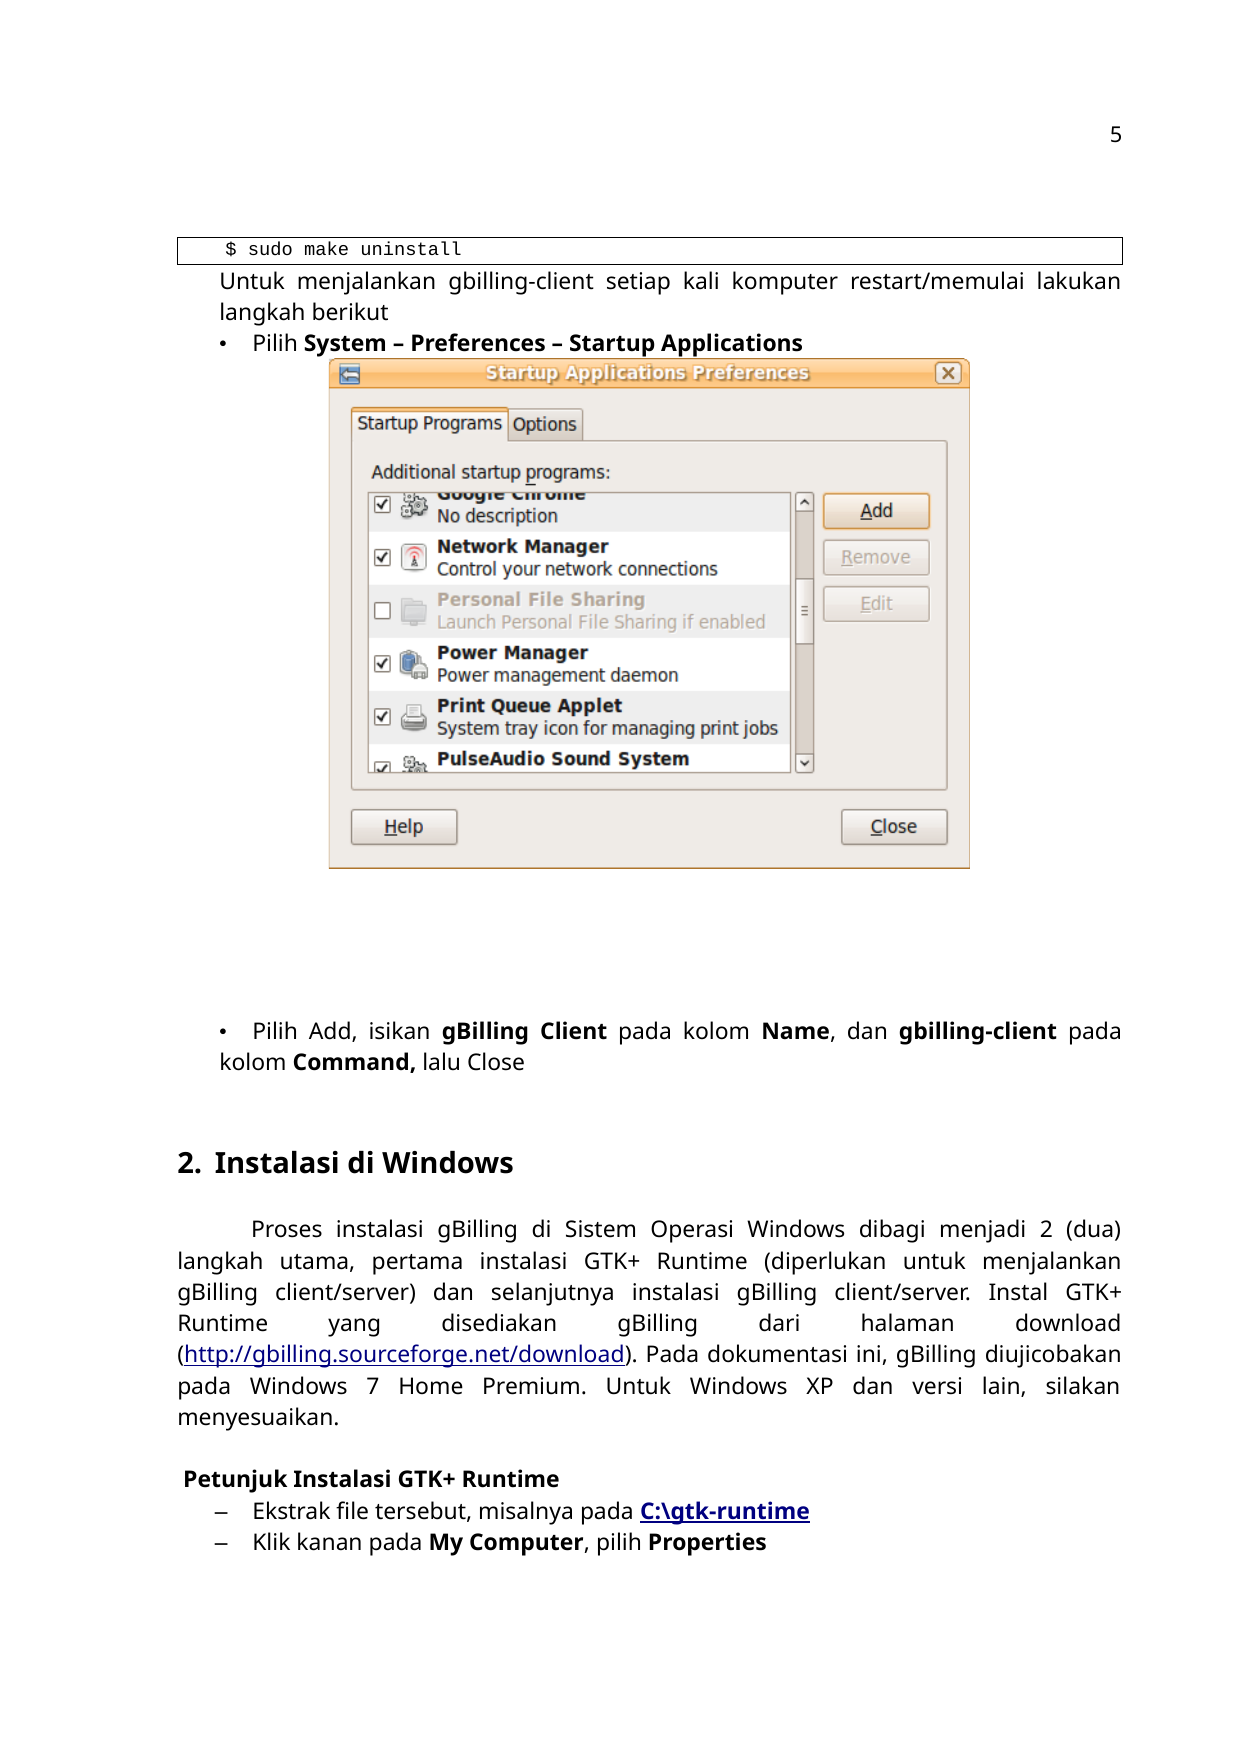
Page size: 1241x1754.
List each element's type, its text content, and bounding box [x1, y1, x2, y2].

text Untuk menjalankan gbilling-client setiap kali komputer restart/memulai lakukan langkah berikut [219, 265, 1122, 327]
list Ekstrak file tersebut, misalnya pada C:\gtk-runtime [214, 1494, 1122, 1526]
text Petunjuk Instalasi GTK+ Runtime [177, 1463, 1122, 1494]
picture [328, 358, 970, 869]
text Proses instalasi gBilling di Sistem Operasi Windows dibagi menjadi 2 (dua) langkah utama, pertama instalasi GTK+ Runtime (diperlukan untuk menjalankan gBilling client/server) dan selanjutnya instalasi gBilling client/server. Instal GTK+ Runtime yang disediakan gBilling dari halaman download (http://gbilling.sourceforge.net/download). Pada dokumentasi ini, gBilling diujicobakan pada Windows 7 Home Premium. Untuk Windows XP dan versi lain, silakan menyesuaikan. [177, 1213, 1122, 1432]
list Klik kanan pada My Computer, pilih Properties [214, 1526, 1122, 1557]
list Instalasi di Windows [177, 1142, 1122, 1182]
list Pilih System – Preferences – Startup Applications [219, 327, 1122, 358]
text $ sudo make uninstall [178, 238, 1122, 264]
list Pilih Add, isikan gBilling Client pada kolom Name, dan gbilling-client pada kolom Command, lalu Close [219, 1014, 1122, 1077]
